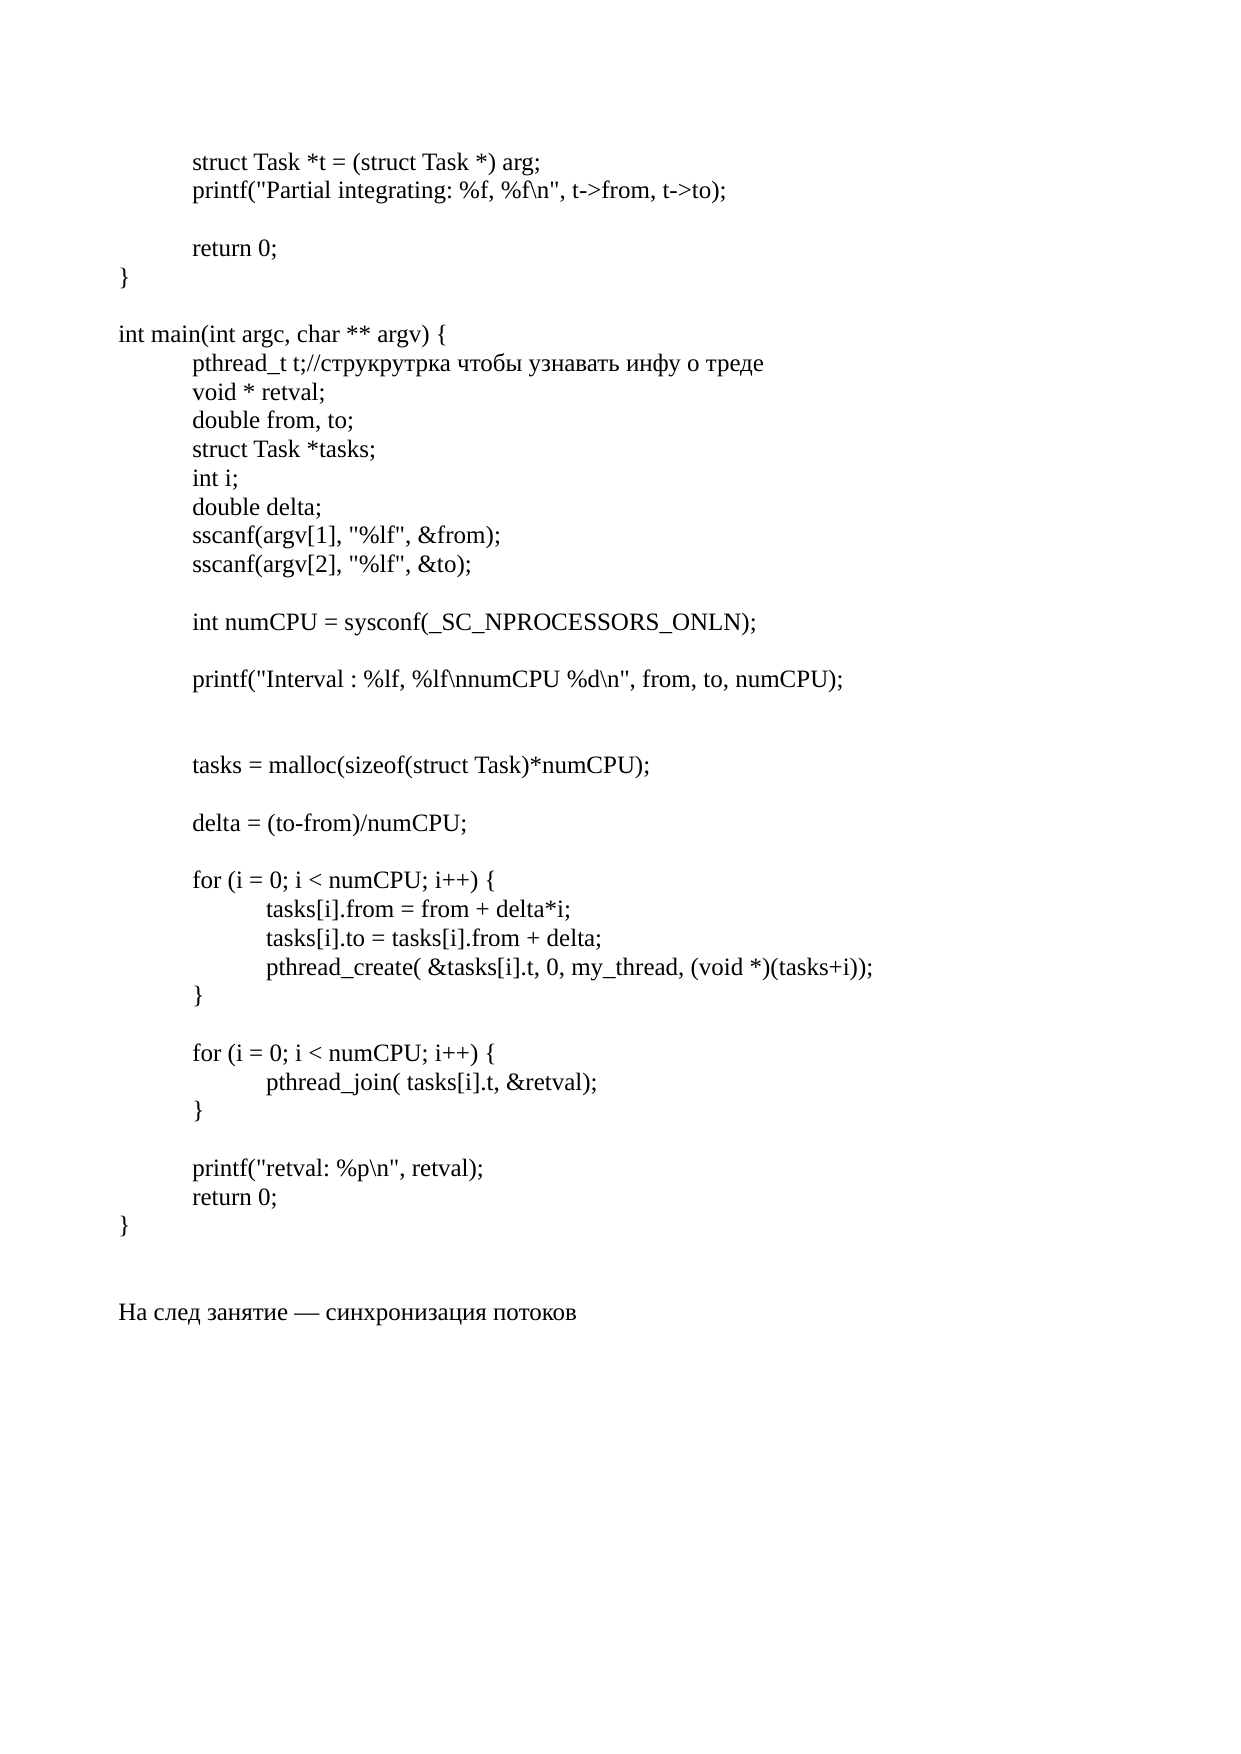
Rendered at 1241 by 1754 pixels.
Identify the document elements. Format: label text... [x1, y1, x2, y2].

text return 0; [118, 233, 1122, 262]
text printf("Partial integrating: %f, %f\n", t->from, t->to); [118, 176, 1122, 204]
text for (i = 0; i < numCPU; i++) { [118, 1038, 1122, 1067]
text double from, to; [118, 406, 1122, 434]
text pthread_join( tasks[i].t, &retval); [118, 1067, 1122, 1096]
text sscanf(argv[1], "%lf", &from); [118, 521, 1122, 549]
text tasks[i].to = tasks[i].from + delta; [118, 923, 1122, 952]
text tasks = malloc(sizeof(struct Task)*numCPU); [118, 751, 1122, 779]
text pthread_create( &tasks[i].t, 0, my_thread, (void *)(tasks+i)); [118, 952, 1122, 981]
text return 0; [118, 1182, 1122, 1211]
text double delta; [118, 492, 1122, 521]
text int i; [118, 463, 1122, 492]
text int numCPU = sysconf(_SC_NPROCESSORS_ONLN); [118, 607, 1122, 636]
text for (i = 0; i < numCPU; i++) { [118, 866, 1122, 894]
text struct Task *t = (struct Task *) arg; [118, 147, 1122, 176]
text printf("retval: %p\n", retval); [118, 1153, 1122, 1182]
text pthread_t t;//струкрутрка чтобы узнавать инфу о треде [118, 348, 1122, 377]
text sscanf(argv[2], "%lf", &to); [118, 549, 1122, 578]
text } [118, 1211, 1122, 1239]
text int main(int argc, char ** argv) { [118, 319, 1122, 348]
text } [118, 262, 1122, 291]
text } [118, 981, 1122, 1009]
text } [118, 1096, 1122, 1124]
text printf("Interval : %lf, %lf\nnumCPU %d\n", from, to, numCPU); [118, 664, 1122, 693]
text tasks[i].from = from + delta*i; [118, 894, 1122, 923]
text struct Task *tasks; [118, 434, 1122, 463]
text void * retval; [118, 377, 1122, 406]
text delta = (to-from)/numCPU; [118, 808, 1122, 837]
text На след занятие — синхронизация потоков [118, 1297, 1122, 1326]
